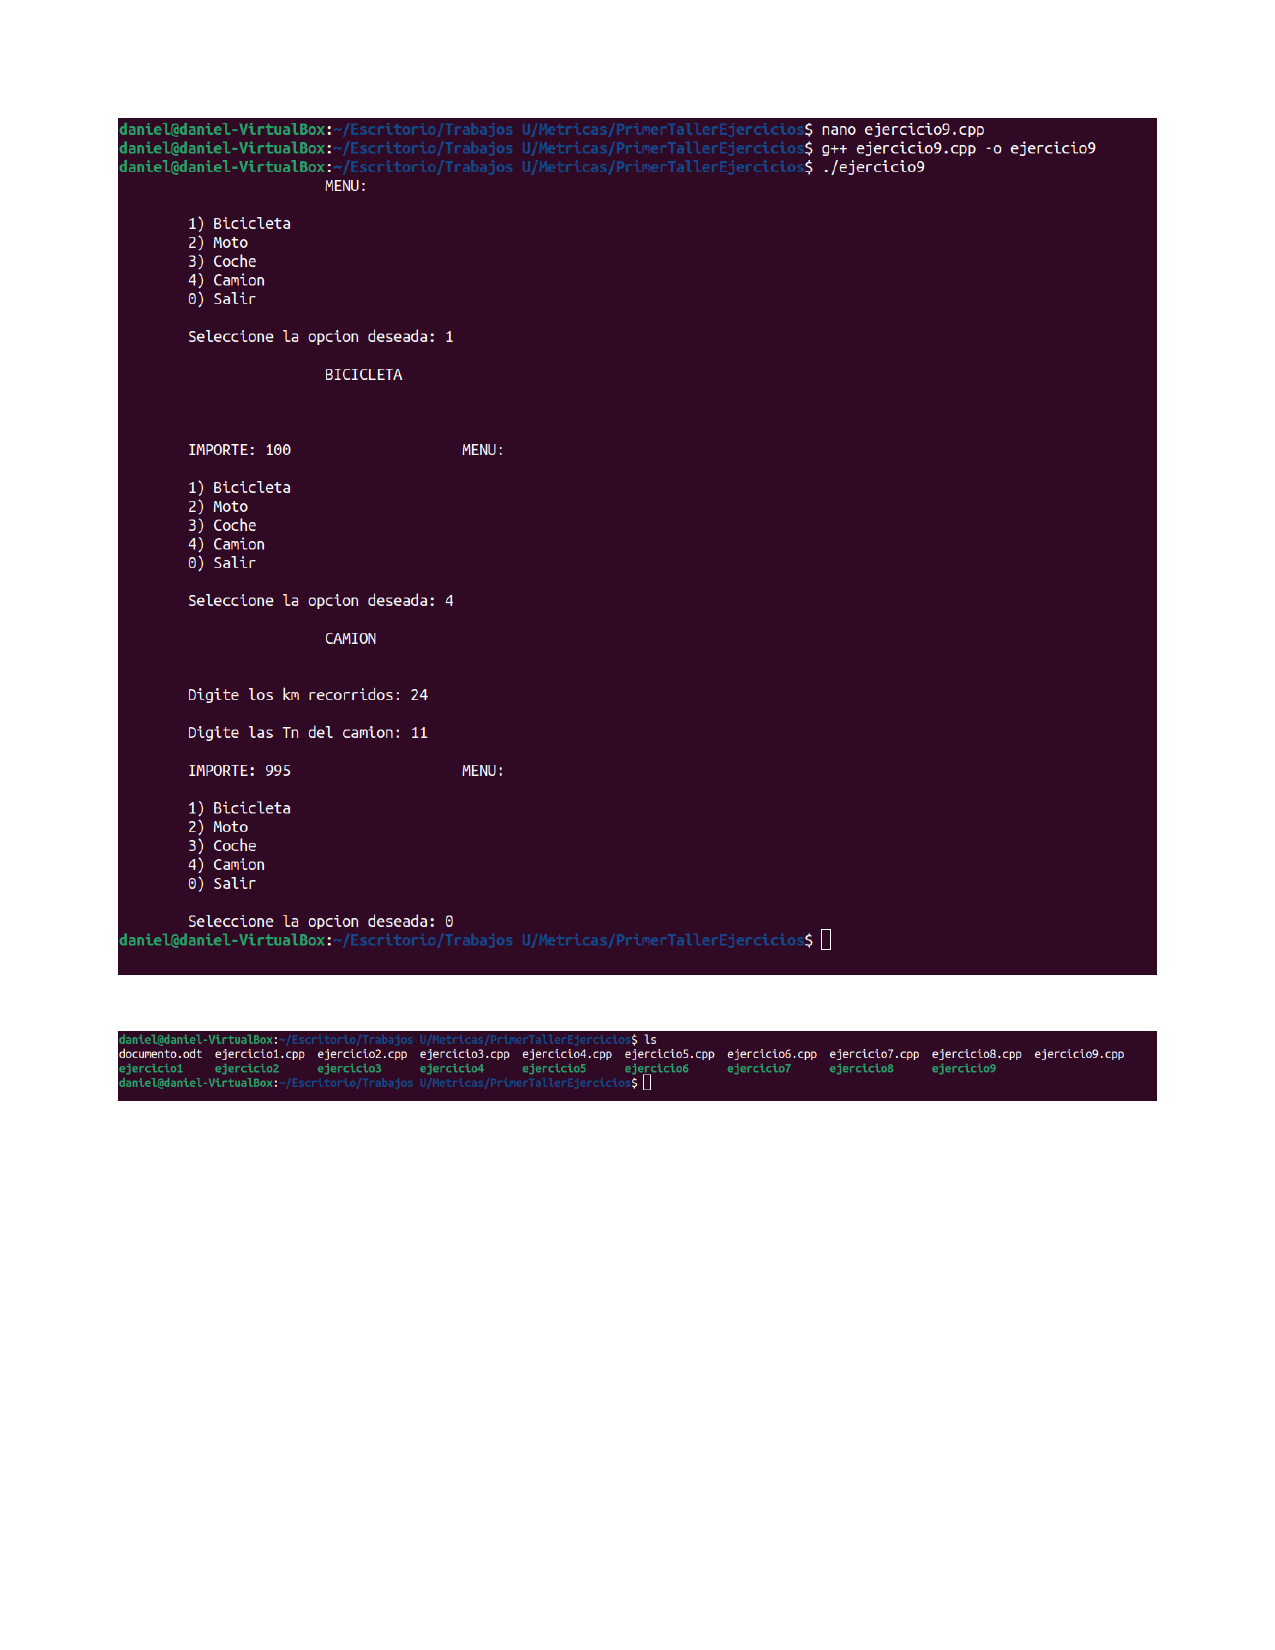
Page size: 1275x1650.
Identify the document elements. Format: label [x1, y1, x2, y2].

picture [118, 118, 1157, 975]
picture [118, 1031, 1157, 1101]
